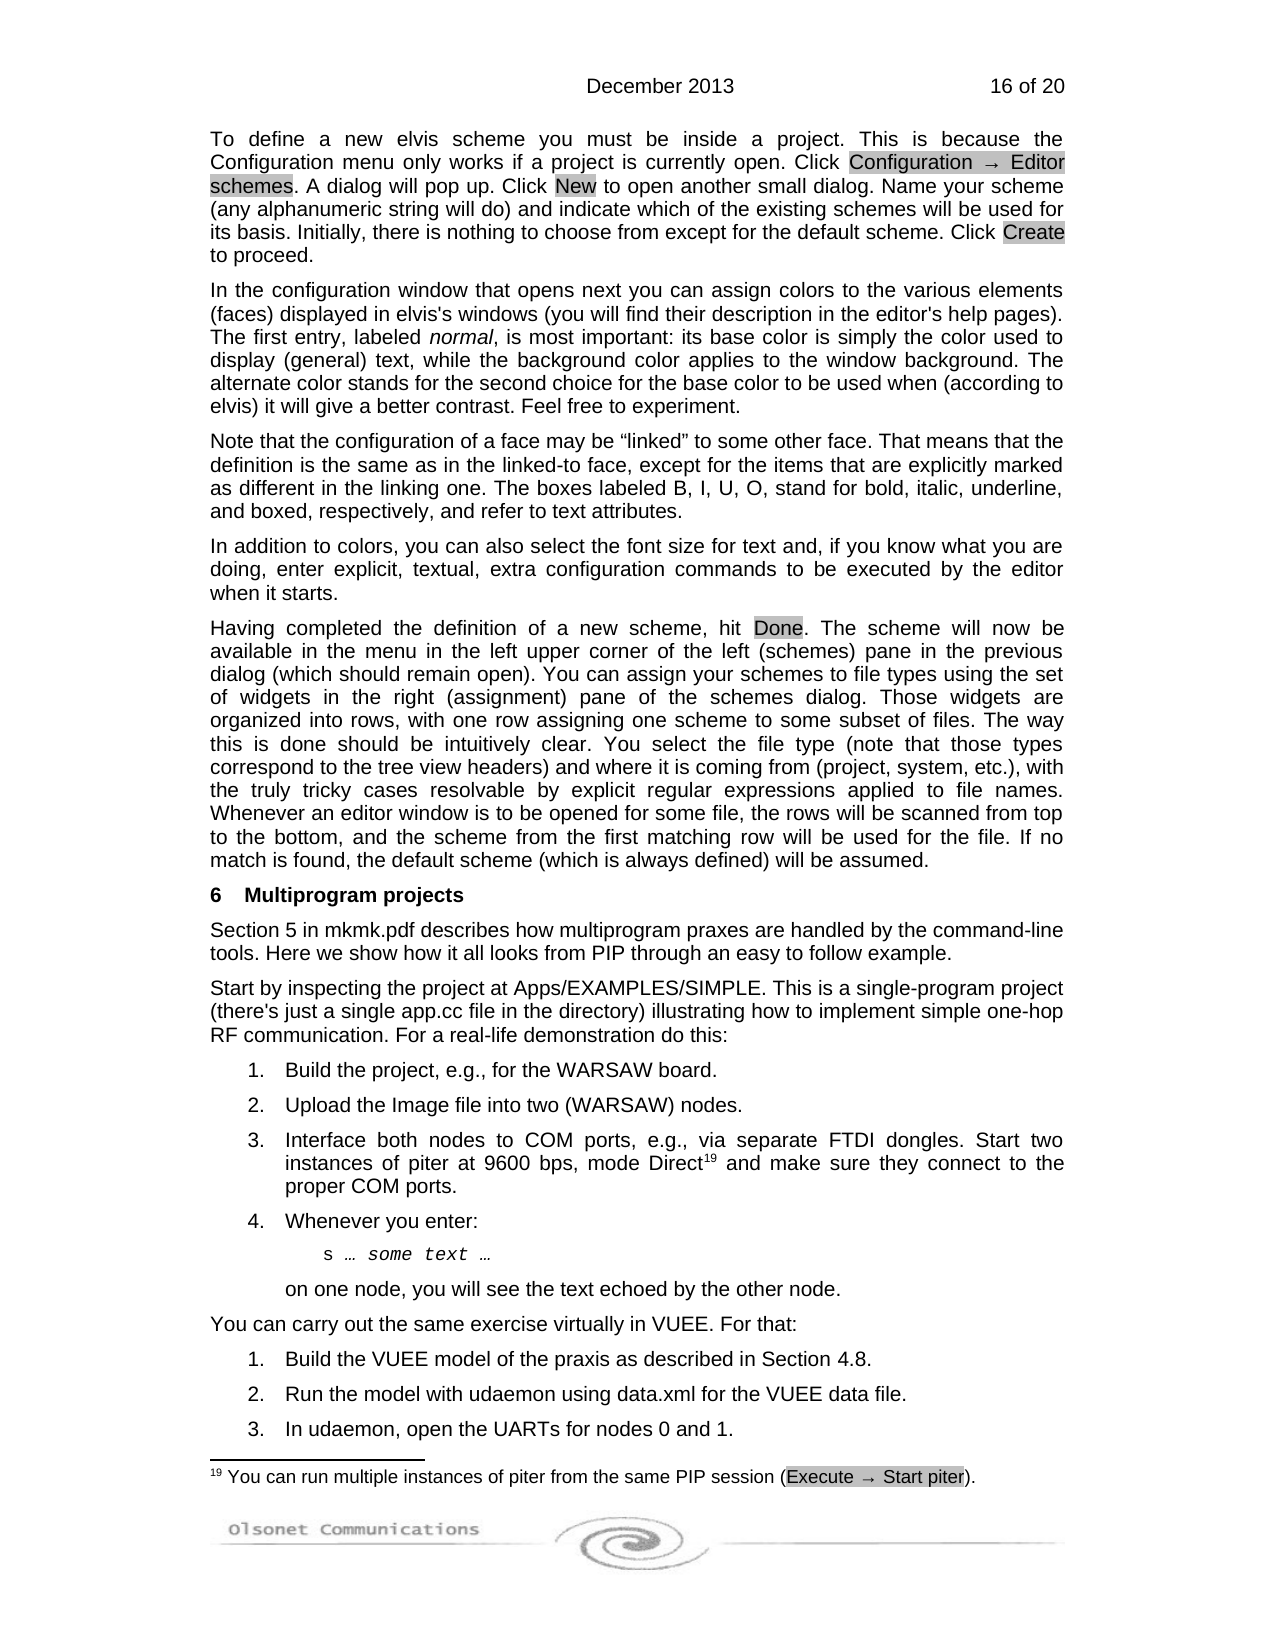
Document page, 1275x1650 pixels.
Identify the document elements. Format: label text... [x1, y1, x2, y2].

list Upload the Image file into two (WARSAW) nodes. [247, 1093, 1065, 1116]
picture [210, 1501, 1065, 1593]
text Having completed the definition of a new scheme, hit Done. The scheme will now be available in the menu in the left upper corner of the left (schemes) pane in the previous dialog (which should remain open). You can assign your schemes to file types using the set of widgets in the right (assignment) pane of the schemes dialog. Those widgets are organized into rows, with one row assigning one scheme to some subset of files. The way this is done should be intuitively clear. You select the file type (note that those types correspond to the tree view headers) and where it is coming from (project, system, etc.), with the truly tricky cases resolvable by explicit regular expressions applied to file names. Whenever an editor window is to be opened for some file, the rows will be scanned from top to the bottom, and the scheme from the first matching row will be used for the file. If no match is found, the default scheme (which is always defined) will be assumed. [210, 616, 1065, 872]
text In the configuration window that opens next you can assign colors to the various elements (faces) displayed in elvis's windows (you will find their description in the editor's help pages). The first entry, labeled normal, is most important: its base color is simply the color used to display (general) text, while the background color applies to the window background. The alternate color stands for the second choice for the base color to be used when (according to elvis) it will give a better contrast. Feel free to experiment. [210, 279, 1065, 418]
list on one node, you will see the text echoed by the other node. [247, 1278, 1065, 1301]
list In udaemon, open the UARTs for nodes 0 and 1. [247, 1418, 1065, 1441]
list s … some text … [285, 1244, 1065, 1266]
text Start by inspecting the project at Apps/EXAMPLES/SIMPLE. This is a single-program project (there's just a single app.cc file in the directory) illustrating how to implement simple one-hop RF communication. For a real-life demonstration do this: [210, 977, 1065, 1046]
text Section 5 in mkmk.pdf describes how multiprogram praxes are handled by the command-line tools. Here we show how it all looks from PIP through an easy to follow example. [210, 918, 1065, 965]
text To define a new elvis scheme you must be inside a project. This is because the Configuration menu only works if a project is currently open. Click Configuration → Editor schemes. A dialog will pop up. Click New to open another small dialog. Name your scheme (any alphanumeric string will do) and indicate which of the existing schemes will be used for its basis. Initially, there is nothing to choose from except for the default scheme. Click Create to proceed. [210, 128, 1065, 267]
list Interface both nodes to COM ports, e.g., via separate FTDI dongles. Start two instances of piter at 9600 bps, mode Direct and make sure they connect to the proper COM ports. [247, 1128, 1065, 1198]
text You can carry out the same exercise virtually in VUEE. For that: [210, 1313, 1065, 1336]
list Whenever you enter: [247, 1209, 1065, 1233]
subtitle Multiprogram projects [210, 883, 1065, 907]
text Note that the configuration of a face may be “linked” to some other face. That means that the definition is the same as in the linked-to face, except for the items that are explicitly marked as different in the linking one. The boxes labeled B, I, U, O, stand for bold, italic, underline, and boxed, respectively, and refer to text attributes. [210, 430, 1065, 523]
list Build the VUEE model of the praxis as described in Section 4.8. [247, 1348, 1065, 1371]
list You can run multiple instances of piter from the same PIP session (Execute → Start piter). [210, 1466, 1065, 1487]
text In addition to colors, you can also select the font size for text and, if you know what you are doing, enter explicit, textual, extra configuration commands to be executed by the editor when it starts. [210, 535, 1065, 604]
list Run the model with udaemon using data.xml for the VUEE data file. [247, 1383, 1065, 1406]
list Build the project, e.g., for the WARSAW board. [247, 1058, 1065, 1081]
